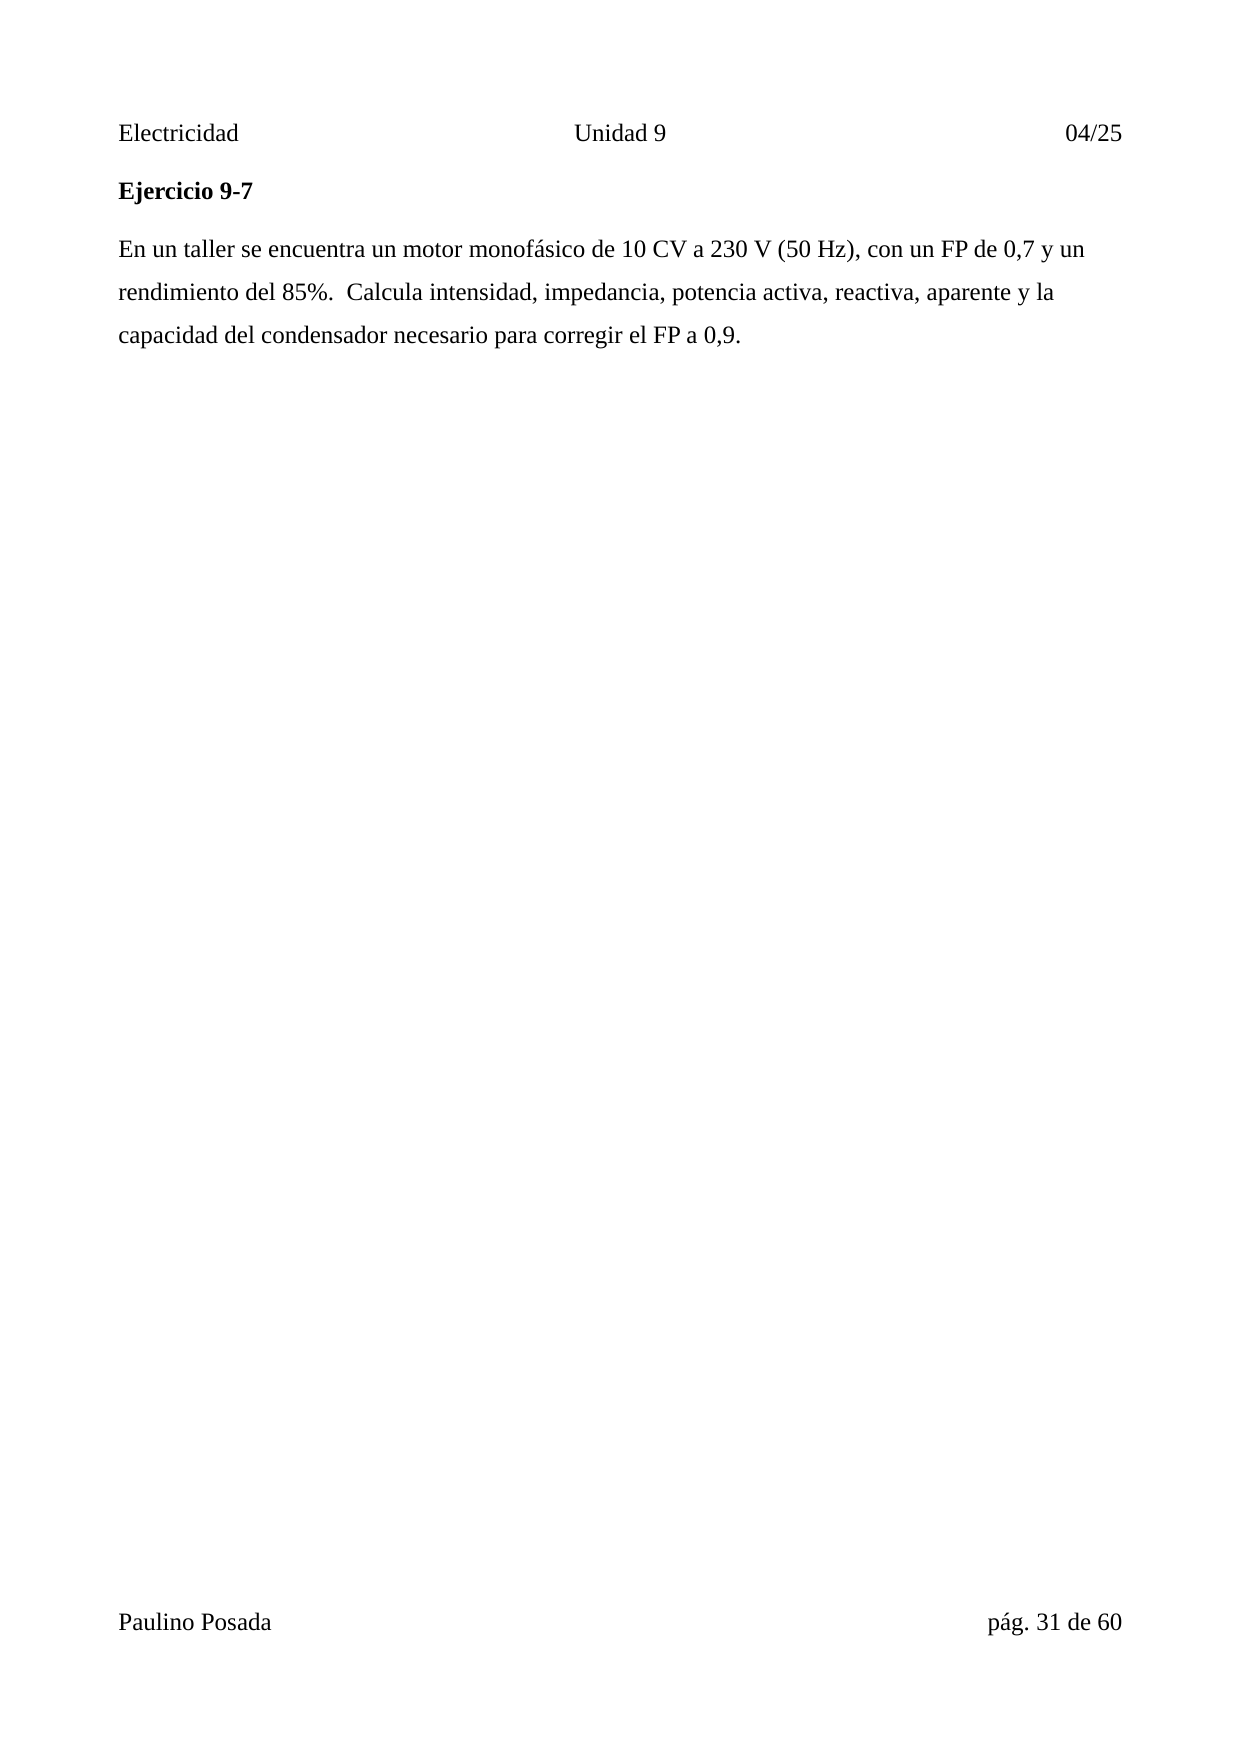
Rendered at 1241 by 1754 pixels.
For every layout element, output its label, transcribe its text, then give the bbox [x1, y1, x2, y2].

text Ejercicio 9-7 [118, 176, 1122, 205]
text En un taller se encuentra un motor monofásico de 10 CV a 230 V (50 Hz), con un FP de 0,7 y un rendimiento del 85%. Calcula intensidad, impedancia, potencia activa, reactiva, aparente y la capacidad del condensador necesario para corregir el FP a 0,9. [118, 234, 1122, 349]
